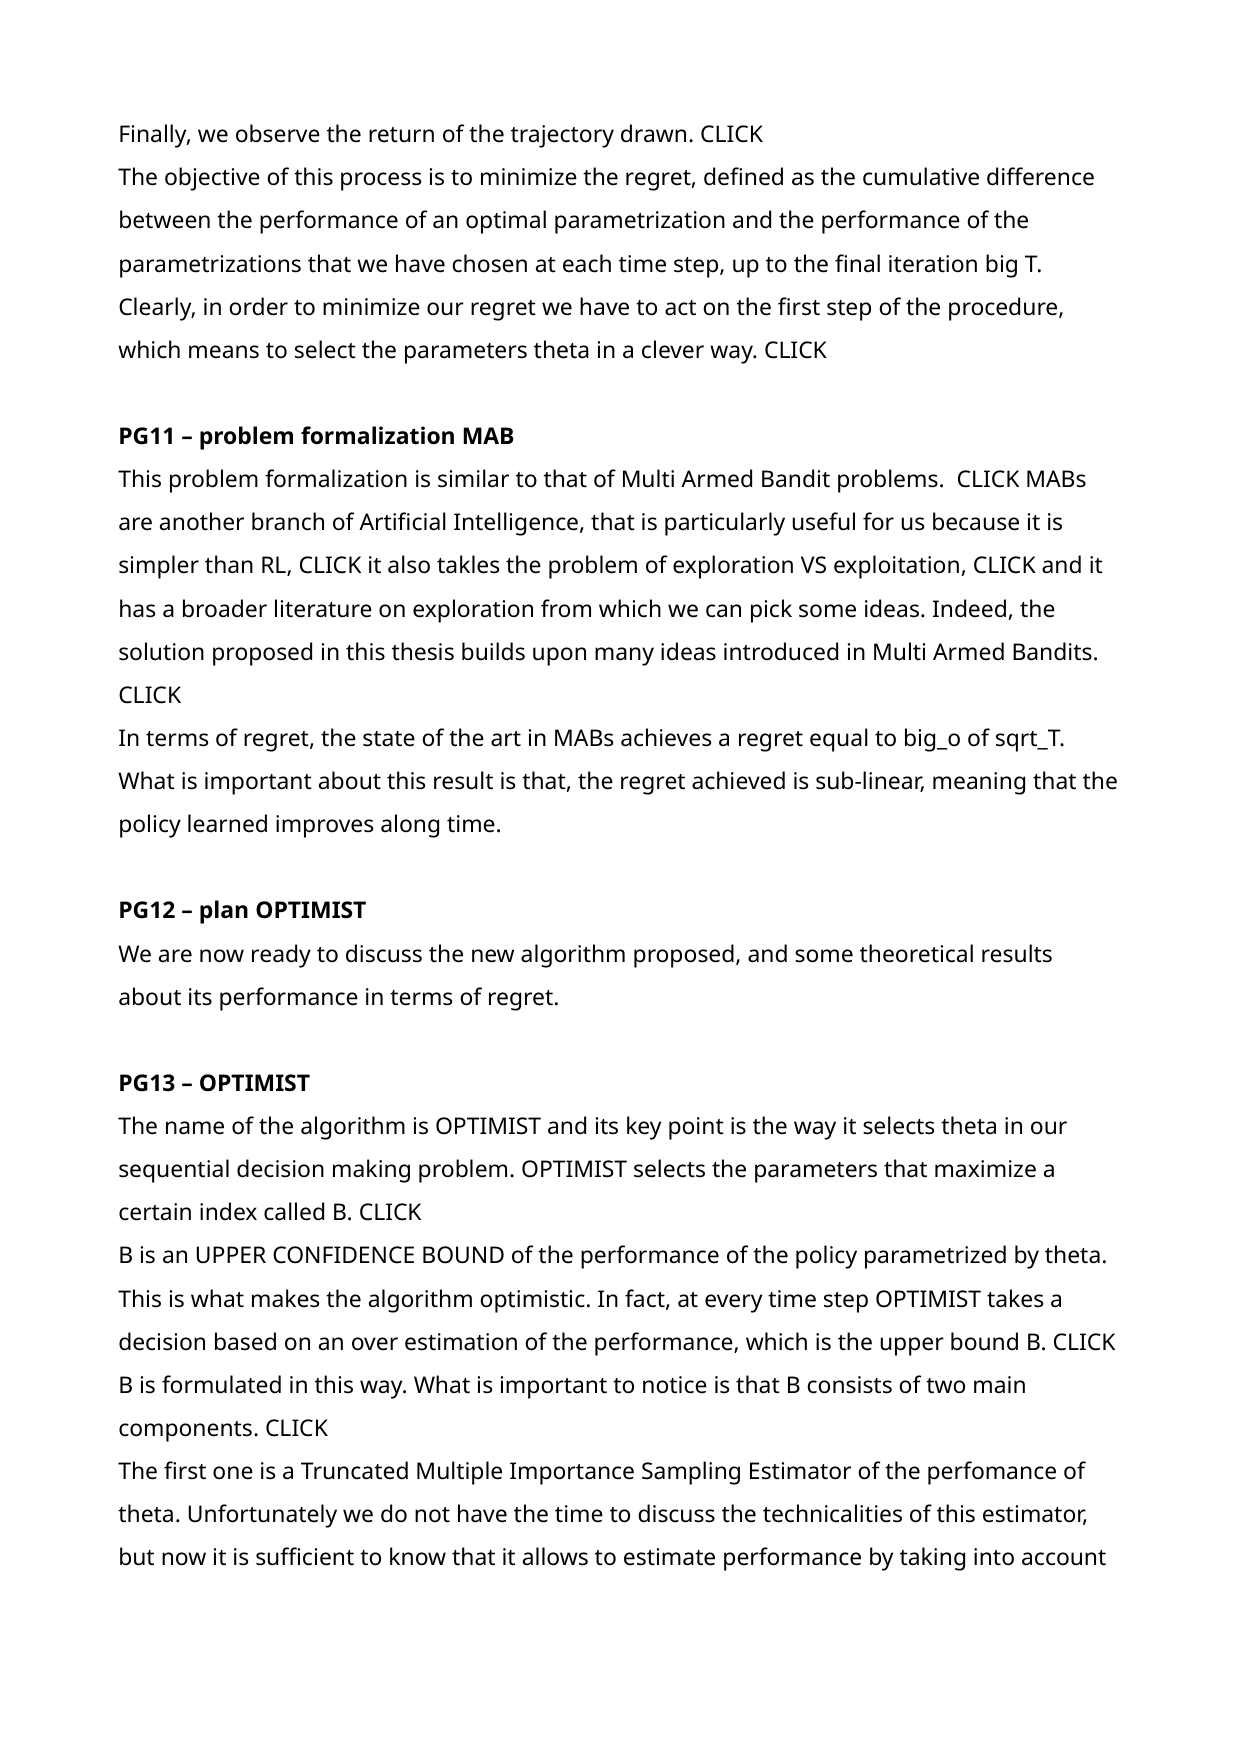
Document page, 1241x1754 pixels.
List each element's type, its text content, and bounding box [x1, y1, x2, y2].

text Finally, we observe the return of the trajectory drawn. CLICK [118, 118, 1122, 149]
text B is an UPPER CONFIDENCE BOUND of the performance of the policy parametrized by theta. This is what makes the algorithm optimistic. In fact, at every time step OPTIMIST takes a decision based on an over estimation of the performance, which is the upper bound B. CLICK [118, 1239, 1122, 1357]
text The name of the algorithm is OPTIMIST and its key point is the way it selects theta in our sequential decision making problem. OPTIMIST selects the parameters that maximize a certain index called B. CLICK [118, 1110, 1122, 1227]
text PG13 – OPTIMIST [118, 1067, 1122, 1098]
text B is formulated in this way. What is important to notice is that B consists of two main components. CLICK [118, 1369, 1122, 1443]
text The objective of this process is to minimize the regret, defined as the cumulative difference between the performance of an optimal parametrization and the performance of the parametrizations that we have chosen at each time step, up to the final iteration big T. Clearly, in order to minimize our regret we have to act on the first step of the procedure, which means to select the parameters theta in a clever way. CLICK [118, 161, 1122, 365]
text The first one is a Truncated Multiple Importance Sampling Estimator of the perfomance of theta. Unfortunately we do not have the time to discuss the technicalities of this estimator, but now it is sufficient to know that it allows to estimate performance by taking into account [118, 1455, 1122, 1572]
text We are now ready to discuss the new algorithm proposed, and some theoretical results about its performance in terms of regret. [118, 937, 1122, 1012]
text In terms of regret, the state of the art in MABs achieves a regret equal to big_o of sqrt_T. What is important about this result is that, the regret achieved is sub-linear, meaning that the policy learned improves along time. [118, 722, 1122, 839]
text PG11 – problem formalization MAB [118, 420, 1122, 451]
text PG12 – plan OPTIMIST [118, 894, 1122, 926]
text This problem formalization is similar to that of Multi Armed Bandit problems. CLICK MABs are another branch of Artificial Intelligence, that is particularly useful for us because it is simpler than RL, CLICK it also takles the problem of exploration VS exploitation, CLICK and it has a broader literature on exploration from which we can pick some ideas. Indeed, the solution proposed in this thesis builds upon many ideas introduced in Multi Armed Bandits. CLICK [118, 463, 1122, 710]
